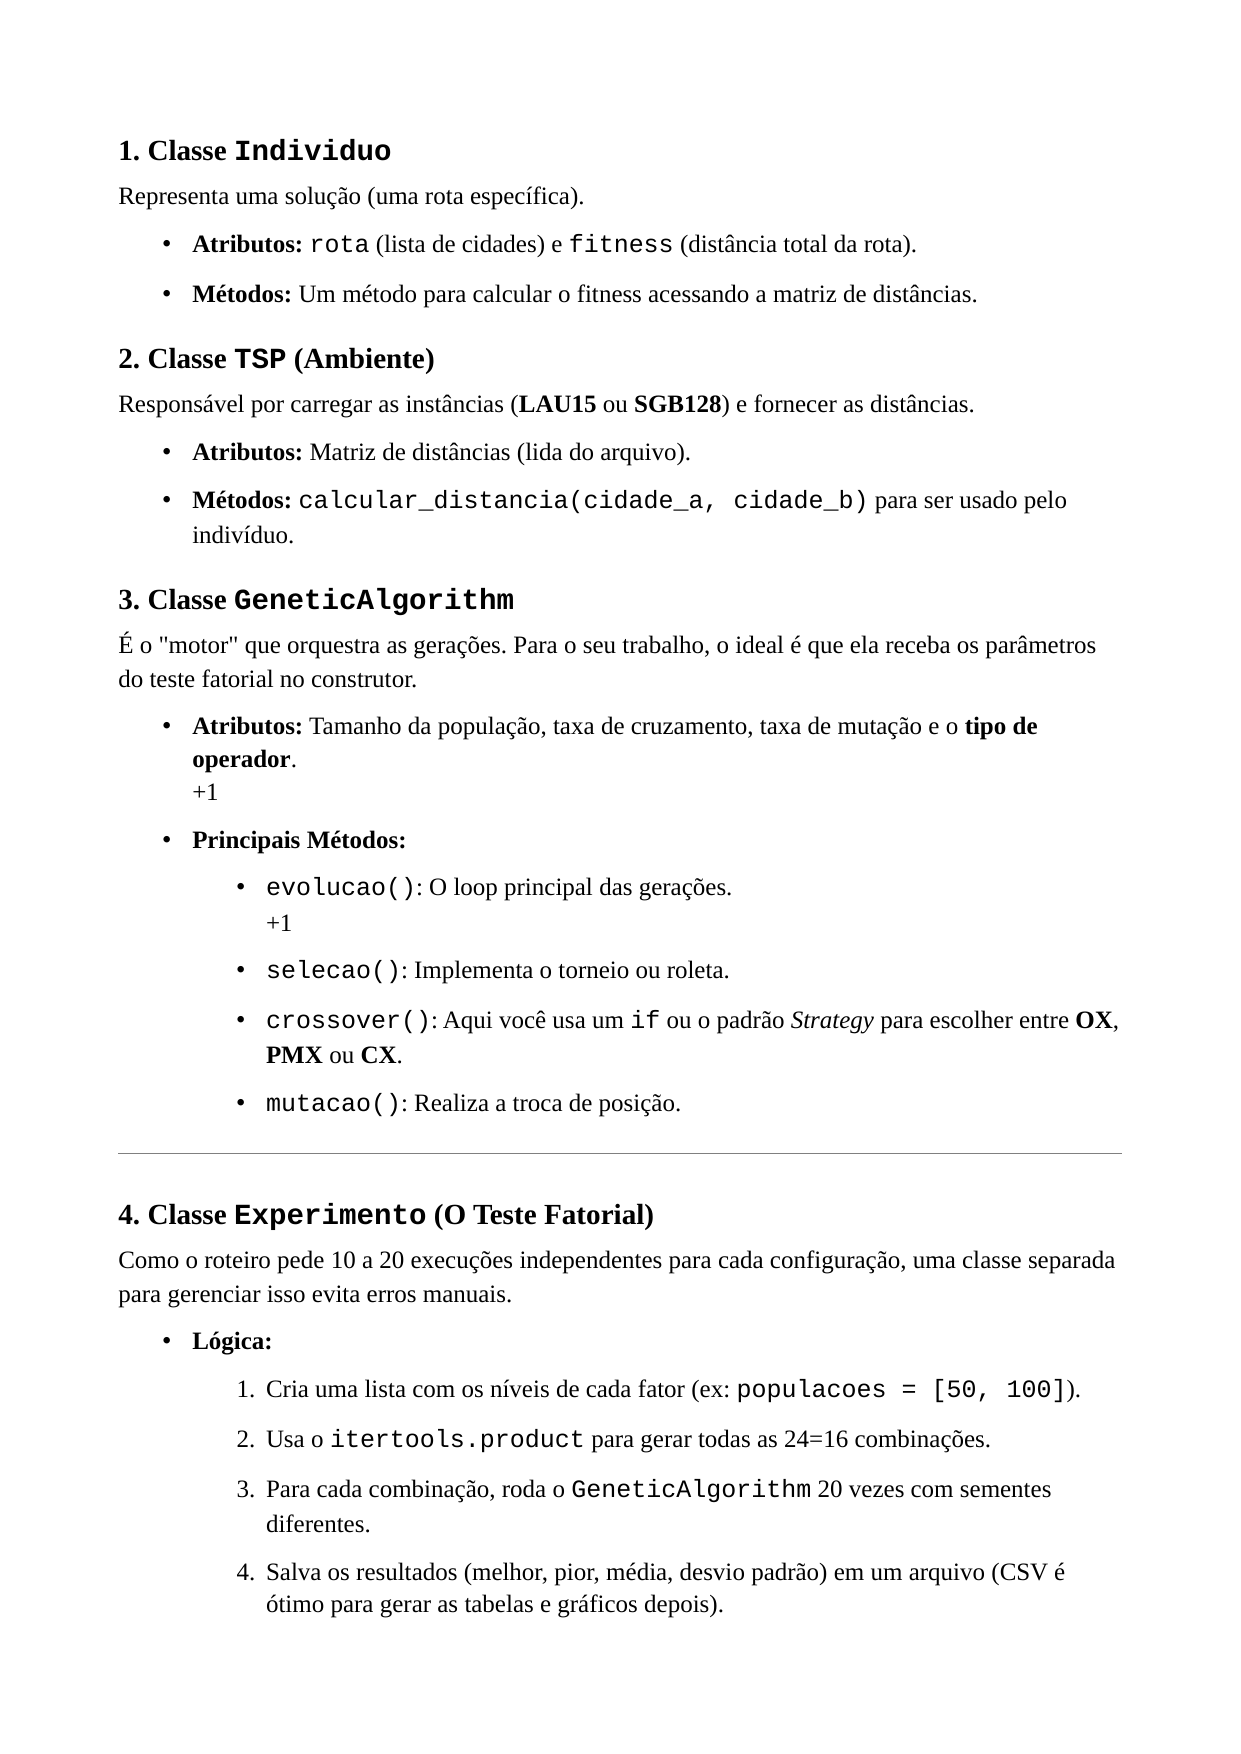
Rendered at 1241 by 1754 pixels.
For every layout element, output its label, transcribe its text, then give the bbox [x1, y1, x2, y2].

text Representa uma solução (uma rota específica). [118, 181, 1122, 210]
text Responsável por carregar as instâncias (LAU15 ou SGB128) e fornecer as distâncias. [118, 389, 1122, 418]
text Como o roteiro pede 10 a 20 execuções independentes para cada configuração, uma classe separada para gerenciar isso evita erros manuais. [118, 1246, 1122, 1307]
list selecao(): Implementa o torneio ou roleta. [236, 956, 1122, 986]
subtitle 4. Classe Experimento (O Teste Fatorial) [118, 1197, 1122, 1233]
list Principais Métodos: [162, 825, 1122, 854]
list Métodos: Um método para calcular o fitness acessando a matriz de distâncias. [162, 279, 1122, 308]
subtitle 1. Classe Individuo [118, 133, 1122, 169]
list mutacao(): Realiza a troca de posição. [236, 1088, 1122, 1119]
subtitle 2. Classe TSP (Ambiente) [118, 341, 1122, 377]
list Métodos: calcular_distancia(cidade_a, cidade_b) para ser usado pelo indivíduo. [162, 485, 1122, 549]
list +1 [162, 777, 1122, 806]
list Atributos: Tamanho da população, taxa de cruzamento, taxa de mutação e o tipo de operador. [162, 711, 1122, 773]
list Cria uma lista com os níveis de cada fator (ex: populacoes = [50, 100]). [236, 1374, 1122, 1405]
subtitle 3. Classe GeneticAlgorithm [118, 582, 1122, 618]
list Usa o itertools.product para gerar todas as 24=16 combinações. [236, 1424, 1122, 1455]
list +1 [236, 908, 1122, 937]
list Lógica: [162, 1326, 1122, 1355]
list Salva os resultados (melhor, pior, média, desvio padrão) em um arquivo (CSV é ótimo para gerar as tabelas e gráficos depois). [236, 1557, 1122, 1618]
list crossover(): Aqui você usa um if ou o padrão Strategy para escolher entre OX, PMX ou CX. [236, 1006, 1122, 1069]
text É o "motor" que orquestra as gerações. Para o seu trabalho, o ideal é que ela receba os parâmetros do teste fatorial no construtor. [118, 631, 1122, 692]
list evolucao(): O loop principal das gerações. [236, 872, 1122, 903]
list Para cada combinação, roda o GeneticAlgorithm 20 vezes com sementes diferentes. [236, 1474, 1122, 1538]
list Atributos: rota (lista de cidades) e fitness (distância total da rota). [162, 229, 1122, 260]
list Atributos: Matriz de distâncias (lida do arquivo). [162, 437, 1122, 466]
